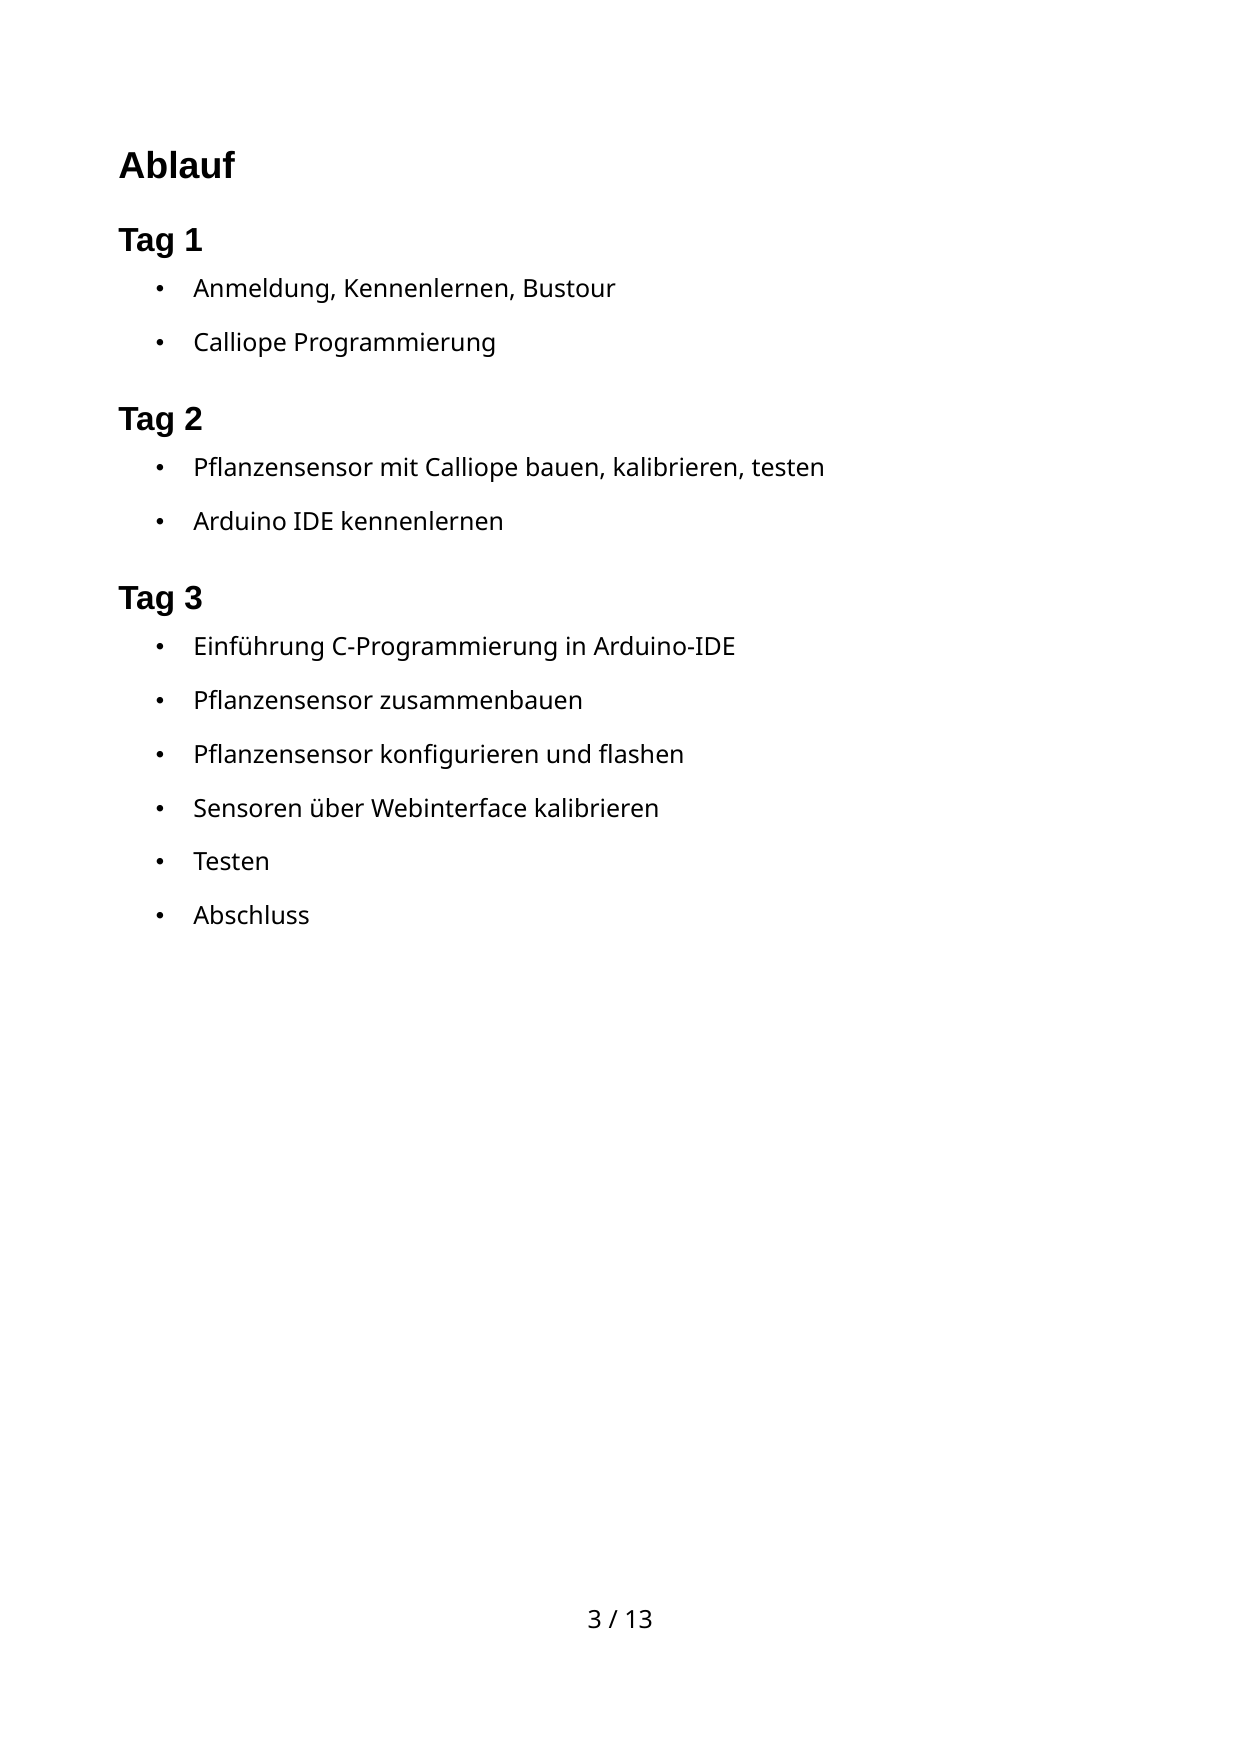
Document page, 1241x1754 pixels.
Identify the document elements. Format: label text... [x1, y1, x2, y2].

list Calliope Programmierung [156, 324, 1122, 358]
subtitle Tag 2 [118, 399, 1122, 437]
list Pflanzensensor konfigurieren und flashen [156, 737, 1122, 771]
list Pflanzensensor zusammenbauen [156, 683, 1122, 717]
subtitle Tag 3 [118, 578, 1122, 617]
list Sensoren über Webinterface kalibrieren [156, 790, 1122, 824]
subtitle Ablauf [118, 143, 1122, 186]
list Einführung C-Programmierung in Arduino-IDE [156, 629, 1122, 663]
list Pflanzensensor mit Calliope bauen, kalibrieren, testen [156, 450, 1122, 484]
list Anmeldung, Kennenlernen, Bustour [156, 271, 1122, 304]
list Testen [156, 844, 1122, 878]
list Arduino IDE kennenlernen [156, 503, 1122, 538]
subtitle Tag 1 [118, 219, 1122, 258]
list Abschluss [156, 898, 1122, 932]
